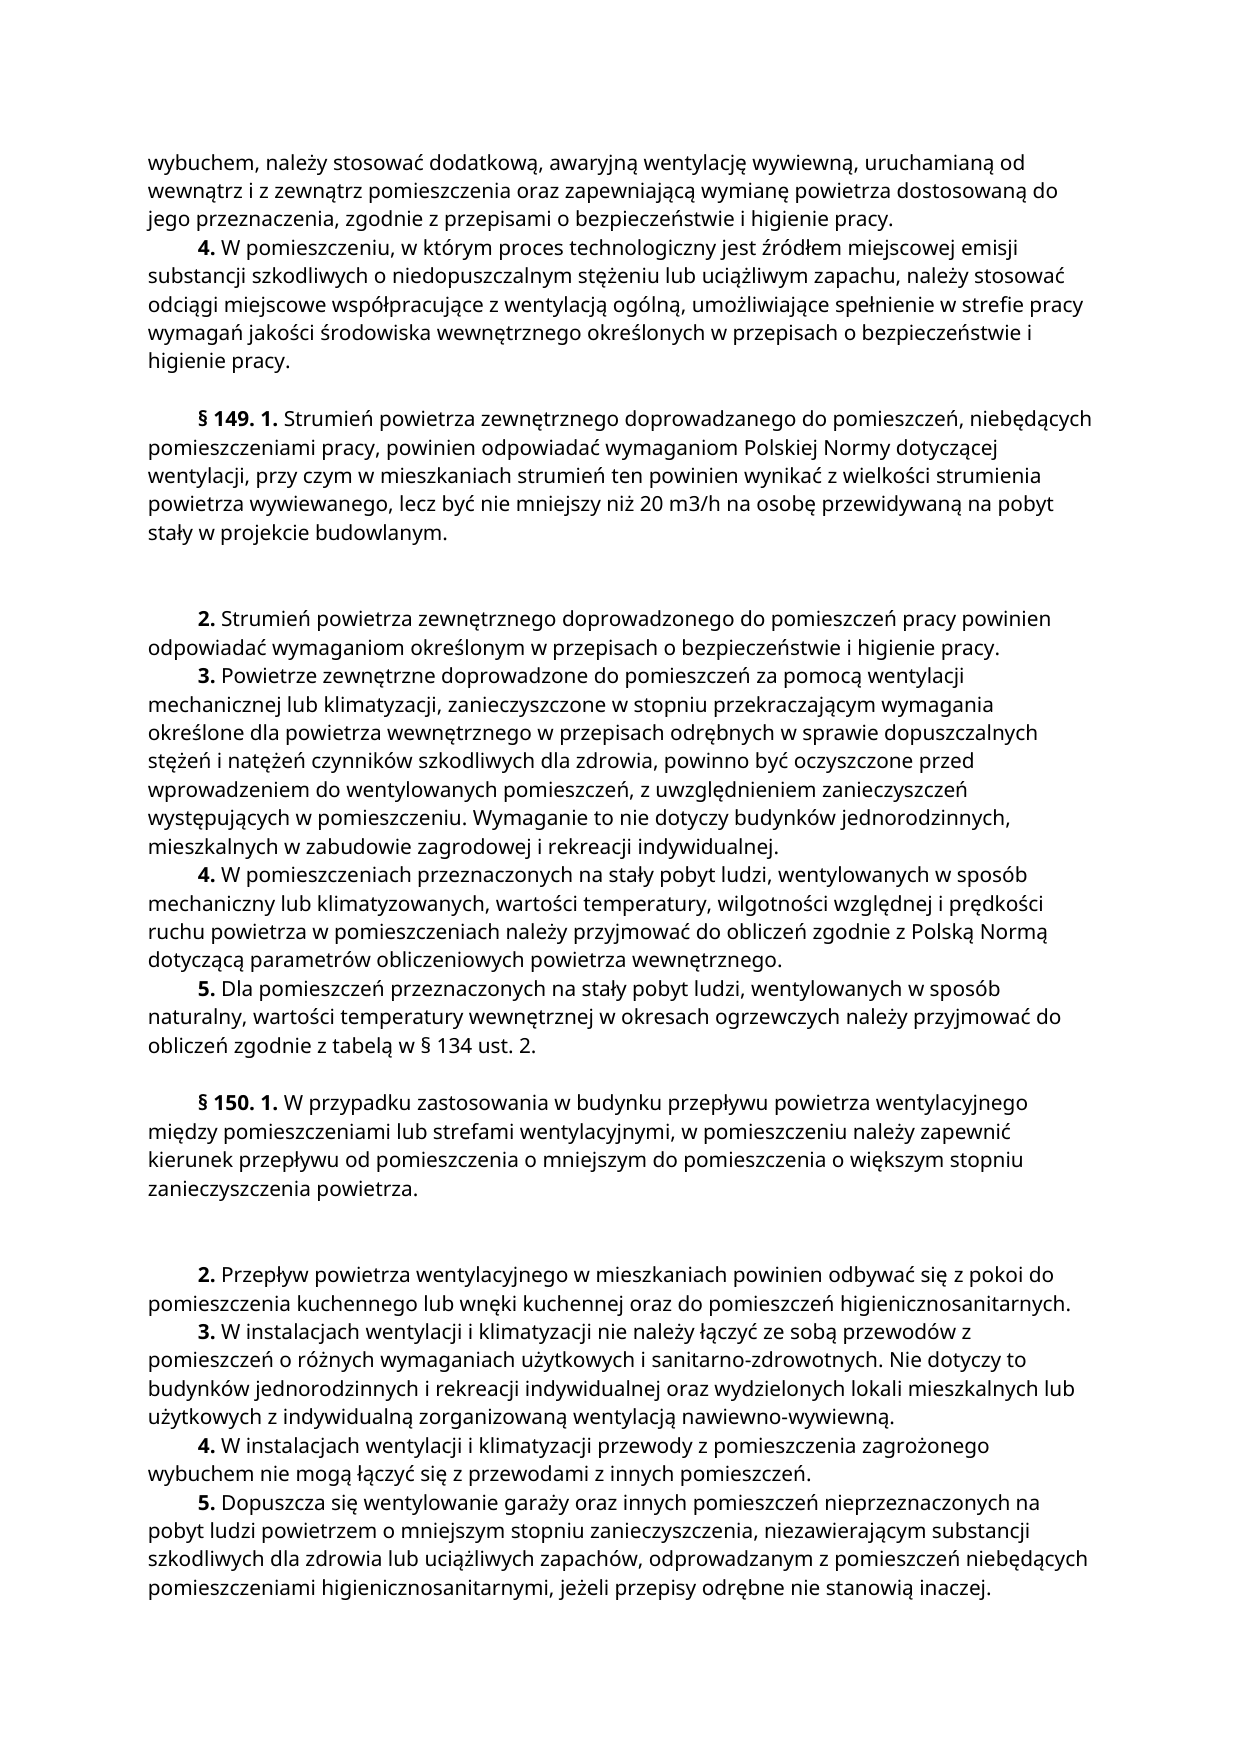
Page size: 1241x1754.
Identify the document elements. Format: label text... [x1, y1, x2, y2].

text § 150. 1. W przypadku zastosowania w budynku przepływu powietrza wentylacyjnego między pomieszczeniami lub strefami wentylacyjnymi, w pomieszczeniu należy zapewnić kierunek przepływu od pomieszczenia o mniejszym do pomieszczenia o większym stopniu zanieczyszczenia powietrza. [148, 1088, 1093, 1231]
text 3. W instalacjach wentylacji i klimatyzacji nie należy łączyć ze sobą przewodów z pomieszczeń o różnych wymaganiach użytkowych i sanitarno-zdrowotnych. Nie dotyczy to budynków jednorodzinnych i rekreacji indywidualnej oraz wydzielonych lokali mieszkalnych lub użytkowych z indywidualną zorganizowaną wentylacją nawiewno-wywiewną. [148, 1317, 1093, 1431]
text 2. Przepływ powietrza wentylacyjnego w mieszkaniach powinien odbywać się z pokoi do pomieszczenia kuchennego lub wnęki kuchennej oraz do pomieszczeń higienicznosanitarnych. [148, 1260, 1093, 1317]
text § 149. 1. Strumień powietrza zewnętrznego doprowadzanego do pomieszczeń, niebędących pomieszczeniami pracy, powinien odpowiadać wymaganiom Polskiej Normy dotyczącej wentylacji, przy czym w mieszkaniach strumień ten powinien wynikać z wielkości strumienia powietrza wywiewanego, lecz być nie mniejszy niż 20 m3/h na osobę przewidywaną na pobyt stały w projekcie budowlanym. [148, 404, 1093, 575]
text 4. W pomieszczeniach przeznaczonych na stały pobyt ludzi, wentylowanych w sposób mechaniczny lub klimatyzowanych, wartości temperatury, wilgotności względnej i prędkości ruchu powietrza w pomieszczeniach należy przyjmować do obliczeń zgodnie z Polską Normą dotyczącą parametrów obliczeniowych powietrza wewnętrznego. [148, 860, 1093, 974]
text 3. Powietrze zewnętrzne doprowadzone do pomieszczeń za pomocą wentylacji mechanicznej lub klimatyzacji, zanieczyszczone w stopniu przekraczającym wymagania określone dla powietrza wewnętrznego w przepisach odrębnych w sprawie dopuszczalnych stężeń i natężeń czynników szkodliwych dla zdrowia, powinno być oczyszczone przed wprowadzeniem do wentylowanych pomieszczeń, z uwzględnieniem zanieczyszczeń występujących w pomieszczeniu. Wymaganie to nie dotyczy budynków jednorodzinnych, mieszkalnych w zabudowie zagrodowej i rekreacji indywidualnej. [148, 661, 1093, 860]
text 2. Strumień powietrza zewnętrznego doprowadzonego do pomieszczeń pracy powinien odpowiadać wymaganiom określonym w przepisach o bezpieczeństwie i higienie pracy. [148, 604, 1093, 661]
text wybuchem, należy stosować dodatkową, awaryjną wentylację wywiewną, uruchamianą od wewnątrz i z zewnątrz pomieszczenia oraz zapewniającą wymianę powietrza dostosowaną do jego przeznaczenia, zgodnie z przepisami o bezpieczeństwie i higienie pracy. [148, 148, 1093, 233]
text 5. Dla pomieszczeń przeznaczonych na stały pobyt ludzi, wentylowanych w sposób naturalny, wartości temperatury wewnętrznej w okresach ogrzewczych należy przyjmować do obliczeń zgodnie z tabelą w § 134 ust. 2. [148, 974, 1093, 1059]
text 4. W instalacjach wentylacji i klimatyzacji przewody z pomieszczenia zagrożonego wybuchem nie mogą łączyć się z przewodami z innych pomieszczeń. [148, 1431, 1093, 1488]
text 4. W pomieszczeniu, w którym proces technologiczny jest źródłem miejscowej emisji substancji szkodliwych o niedopuszczalnym stężeniu lub uciążliwym zapachu, należy stosować odciągi miejscowe współpracujące z wentylacją ogólną, umożliwiające spełnienie w strefie pracy wymagań jakości środowiska wewnętrznego określonych w przepisach o bezpieczeństwie i higienie pracy. [148, 233, 1093, 375]
text 5. Dopuszcza się wentylowanie garaży oraz innych pomieszczeń nieprzeznaczonych na pobyt ludzi powietrzem o mniejszym stopniu zanieczyszczenia, niezawierającym substancji szkodliwych dla zdrowia lub uciążliwych zapachów, odprowadzanym z pomieszczeń niebędących pomieszczeniami higienicznosanitarnymi, jeżeli przepisy odrębne nie stanowią inaczej. [148, 1488, 1093, 1601]
